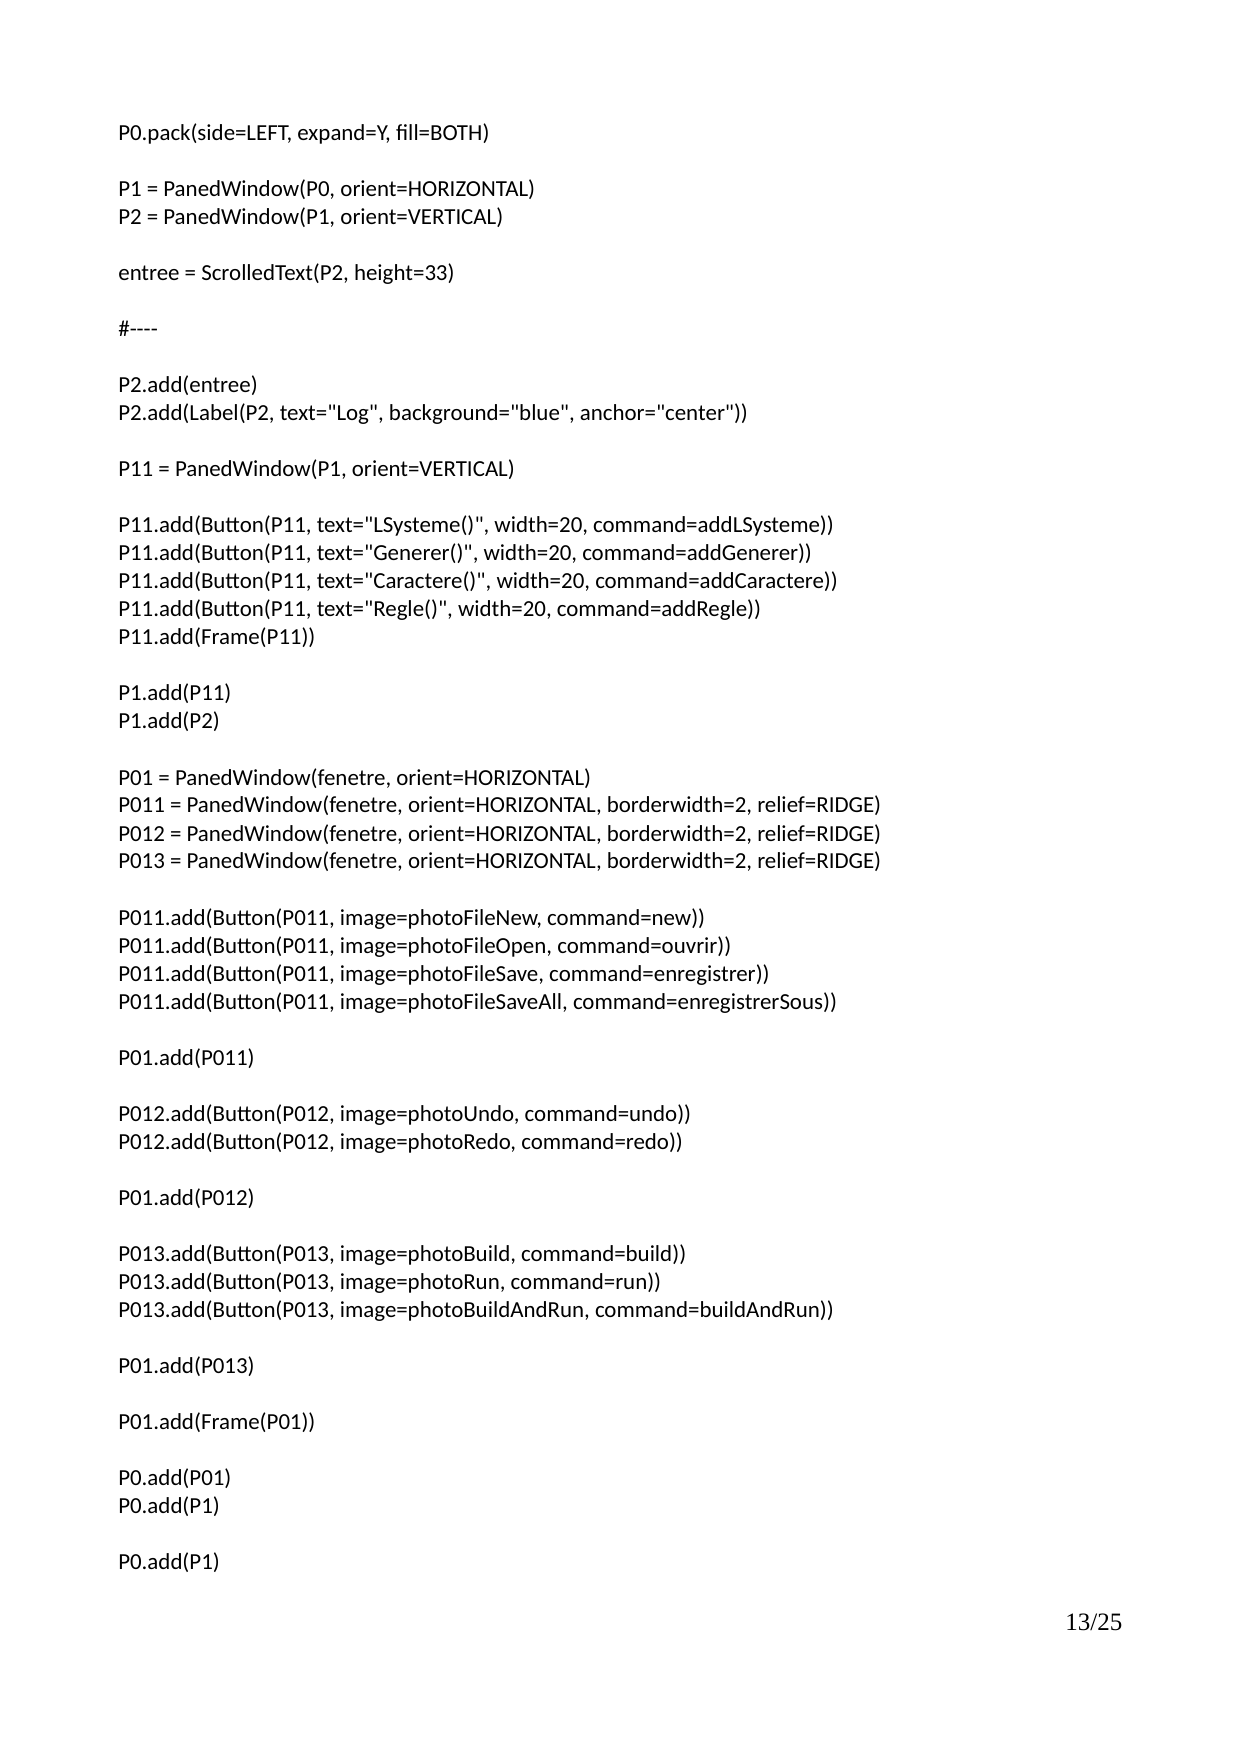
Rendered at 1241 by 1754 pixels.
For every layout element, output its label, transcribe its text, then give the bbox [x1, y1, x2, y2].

text P012.add(Button(P012, image=photoUndo, command=undo)) [118, 1099, 1122, 1127]
text P11.add(Button(P11, text="Caractere()", width=20, command=addCaractere)) [118, 566, 1122, 594]
text entree = ScrolledText(P2, height=33) [118, 258, 1122, 286]
text P01.add(P011) [118, 1043, 1122, 1071]
text P01 = PanedWindow(fenetre, orient=HORIZONTAL) [118, 763, 1122, 791]
text P1 = PanedWindow(P0, orient=HORIZONTAL) [118, 174, 1122, 202]
text P013.add(Button(P013, image=photoBuildAndRun, command=buildAndRun)) [118, 1295, 1122, 1323]
text P0.pack(side=LEFT, expand=Y, fill=BOTH) [118, 118, 1122, 146]
text P0.add(P01) [118, 1463, 1122, 1491]
text P011.add(Button(P011, image=photoFileNew, command=new)) [118, 903, 1122, 931]
text P0.add(P1) [118, 1491, 1122, 1519]
text P11.add(Button(P11, text="Generer()", width=20, command=addGenerer)) [118, 538, 1122, 566]
text P11.add(Button(P11, text="LSysteme()", width=20, command=addLSysteme)) [118, 510, 1122, 538]
text P1.add(P2) [118, 707, 1122, 734]
text P012.add(Button(P012, image=photoRedo, command=redo)) [118, 1127, 1122, 1155]
text P011.add(Button(P011, image=photoFileOpen, command=ouvrir)) [118, 931, 1122, 959]
text P2.add(entree) [118, 370, 1122, 398]
text P11.add(Button(P11, text="Regle()", width=20, command=addRegle)) [118, 594, 1122, 622]
text P012 = PanedWindow(fenetre, orient=HORIZONTAL, borderwidth=2, relief=RIDGE) [118, 819, 1122, 847]
text P01.add(P012) [118, 1183, 1122, 1211]
text P1.add(P11) [118, 678, 1122, 707]
text P013.add(Button(P013, image=photoBuild, command=build)) [118, 1239, 1122, 1267]
text P013 = PanedWindow(fenetre, orient=HORIZONTAL, borderwidth=2, relief=RIDGE) [118, 847, 1122, 875]
text P2.add(Label(P2, text="Log", background="blue", anchor="center")) [118, 398, 1122, 426]
text P011 = PanedWindow(fenetre, orient=HORIZONTAL, borderwidth=2, relief=RIDGE) [118, 791, 1122, 819]
text P11 = PanedWindow(P1, orient=VERTICAL) [118, 454, 1122, 482]
text P2 = PanedWindow(P1, orient=VERTICAL) [118, 202, 1122, 230]
text P11.add(Frame(P11)) [118, 622, 1122, 651]
text P01.add(Frame(P01)) [118, 1407, 1122, 1435]
text P011.add(Button(P011, image=photoFileSaveAll, command=enregistrerSous)) [118, 987, 1122, 1015]
text P013.add(Button(P013, image=photoRun, command=run)) [118, 1267, 1122, 1295]
text P0.add(P1) [118, 1547, 1122, 1575]
text P011.add(Button(P011, image=photoFileSave, command=enregistrer)) [118, 959, 1122, 987]
text #---- [118, 314, 1122, 342]
text P01.add(P013) [118, 1351, 1122, 1379]
